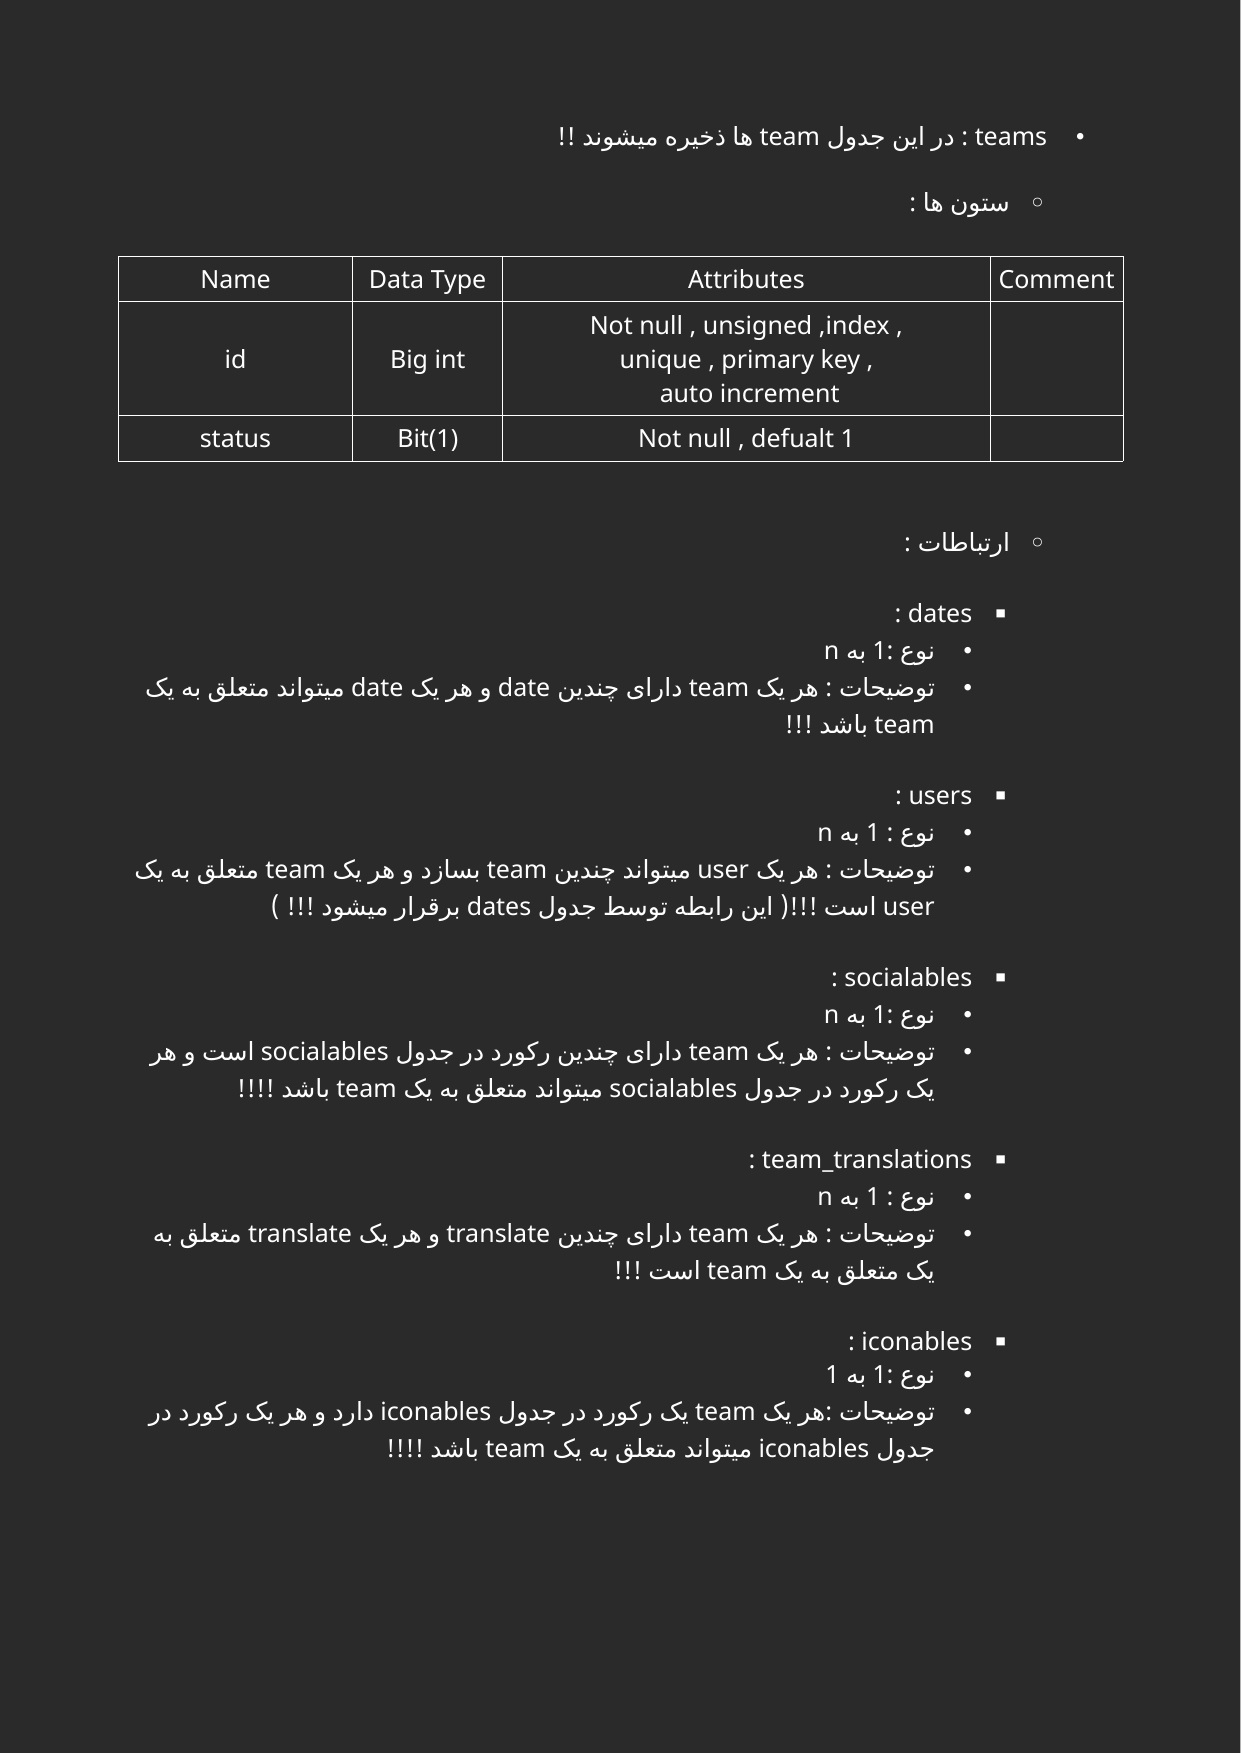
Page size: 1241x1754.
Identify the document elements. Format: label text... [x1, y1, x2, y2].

table_cell Big int [353, 302, 502, 415]
table_header Attributes [503, 257, 990, 301]
list نوع :‌1 به n [118, 997, 972, 1034]
list توضیحات :‌ هر یک team دارای چندین date و هر یک date میتواند متعلق به یک team باشد !!! [118, 670, 972, 744]
list توضیحات :‌ هر یک user میتواند چندین team بسازد و هر یک team متعلق به یک user است !!!( این رابطه توسط جدول dates برقرار میشود !!! ) [118, 852, 972, 926]
list توضیحات :‌ هر یک team دارای چندین رکورد در جدول socialables است و هر یک رکورد در جدول socialables میتواند متعلق به یک team باشد !!!! [118, 1034, 972, 1108]
table_header Comment [991, 257, 1123, 301]
table_cell id [119, 302, 352, 415]
list نوع :‌1 به 1 [118, 1361, 972, 1393]
list نوع :‌ 1 به n [118, 815, 972, 852]
list iconables : [118, 1324, 1010, 1361]
table_header Name [119, 257, 352, 301]
list توضیحات :‌ هر یک team دارای چندین translate و هر یک translate متعلق به یک متعلق به یک‌ team است !!! [118, 1216, 972, 1289]
list ستون ها : [118, 189, 1047, 222]
list users : [118, 778, 1010, 815]
table_cell Not null , unsigned ,index , unique , primary key , auto increment [503, 302, 990, 415]
table_cell Not null , defualt 1 [503, 416, 990, 461]
table_cell [991, 416, 1123, 461]
list team_translations : [118, 1142, 1010, 1179]
table_cell Bit(1) [353, 416, 502, 461]
list dates : [118, 596, 1010, 633]
table_cell [991, 302, 1123, 415]
list ارتباطات :‌ [118, 529, 1047, 562]
list نوع :‌ 1 به n [118, 1179, 972, 1216]
table_header Data Type [353, 257, 502, 301]
list نوع :‌1 به n [118, 633, 972, 670]
list توضیحات :‌هر یک team یک رکورد در جدول iconables دارد و هر یک رکورد در جدول iconables میتواند متعلق به یک team باشد !!!! [118, 1393, 972, 1467]
table_cell status [119, 416, 352, 461]
list socialables : [118, 960, 1010, 997]
list teams : در این جدول team ها ذخیره میشوند !! [118, 118, 1085, 155]
